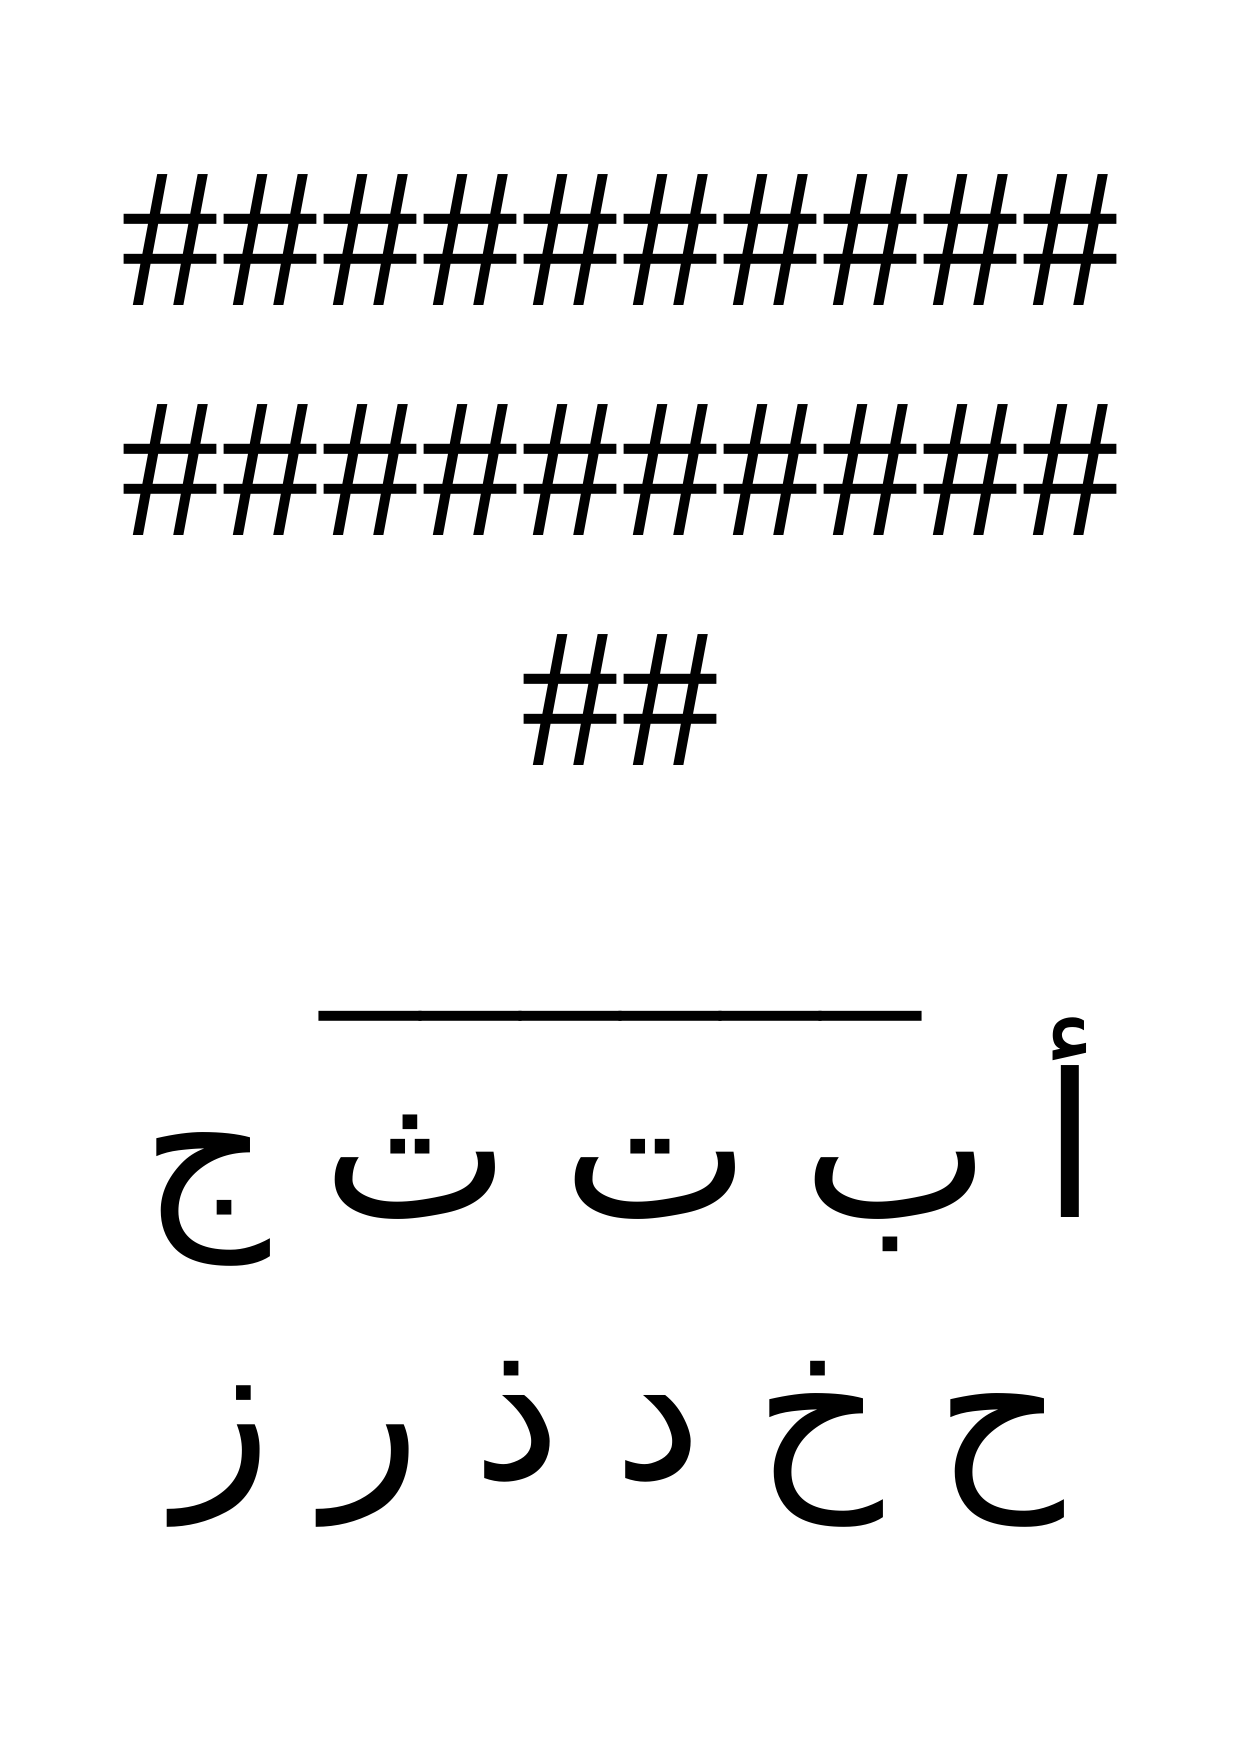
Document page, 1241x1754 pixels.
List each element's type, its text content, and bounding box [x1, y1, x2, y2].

text ###################### [118, 118, 1122, 808]
text أ ب ت ث ج ح خ د ذ ر ز [118, 1038, 1122, 1560]
text ______ [118, 808, 1122, 1038]
